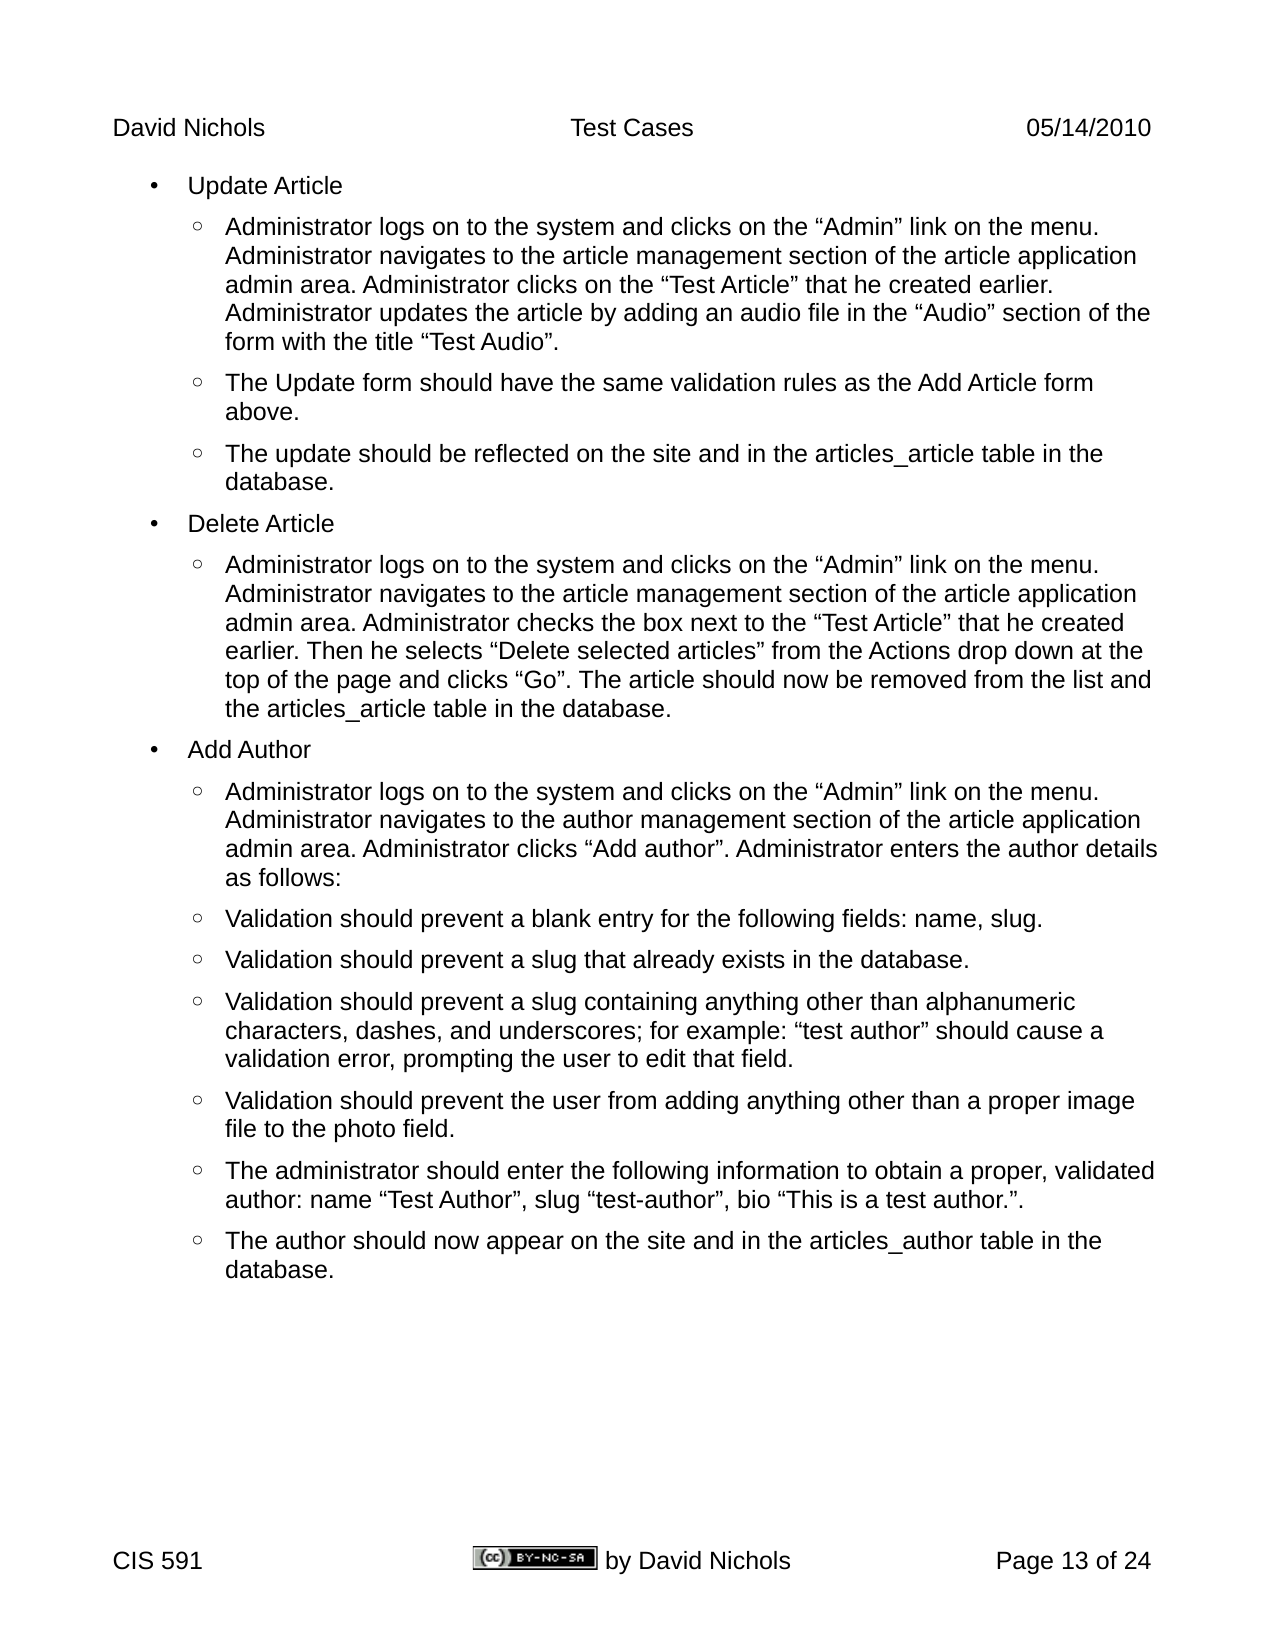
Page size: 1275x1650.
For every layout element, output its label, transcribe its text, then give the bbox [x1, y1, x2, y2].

picture [472, 1546, 598, 1570]
list Add Author [150, 735, 1162, 764]
list Delete Article [150, 509, 1162, 537]
list Administrator logs on to the system and clicks on the “Admin” link on the menu. Administrator navigates to the article management section of the article application admin area. Administrator clicks on the “Test Article” that he created earlier. Administrator updates the article by adding an audio file in the “Audio” section of the form with the title “Test Audio”. [187, 212, 1162, 356]
list The Update form should have the same validation rules as the Add Article form above. [187, 368, 1162, 426]
list Validation should prevent the user from adding anything other than a proper image file to the photo field. [187, 1086, 1162, 1143]
list Validation should prevent a slug containing anything other than alphanumeric characters, dashes, and underscores; for example: “test author” should cause a validation error, prompting the user to edit that field. [187, 987, 1162, 1073]
list The administrator should enter the following information to obtain a proper, validated author: name “Test Author”, slug “test-author”, bio “This is a test author.”. [187, 1156, 1162, 1213]
list Administrator logs on to the system and clicks on the “Admin” link on the menu. Administrator navigates to the author management section of the article application admin area. Administrator clicks “Add author”. Administrator enters the author details as follows: [187, 776, 1162, 892]
list Update Article [150, 171, 1162, 199]
list Validation should prevent a blank entry for the following fields: name, slug. [187, 904, 1162, 933]
list The author should now appear on the site and in the articles_author table in the database. [187, 1226, 1162, 1283]
list Administrator logs on to the system and clicks on the “Admin” link on the menu. Administrator navigates to the article management section of the article application admin area. Administrator checks the box next to the “Test Article” that he created earlier. Then he selects “Delete selected articles” from the Actions drop down at the top of the page and clicks “Go”. The article should now be removed from the list and the articles_article table in the database. [187, 550, 1162, 723]
list Validation should prevent a slug that already exists in the database. [187, 945, 1162, 974]
list The update should be reflected on the site and in the articles_article table in the database. [187, 438, 1162, 496]
